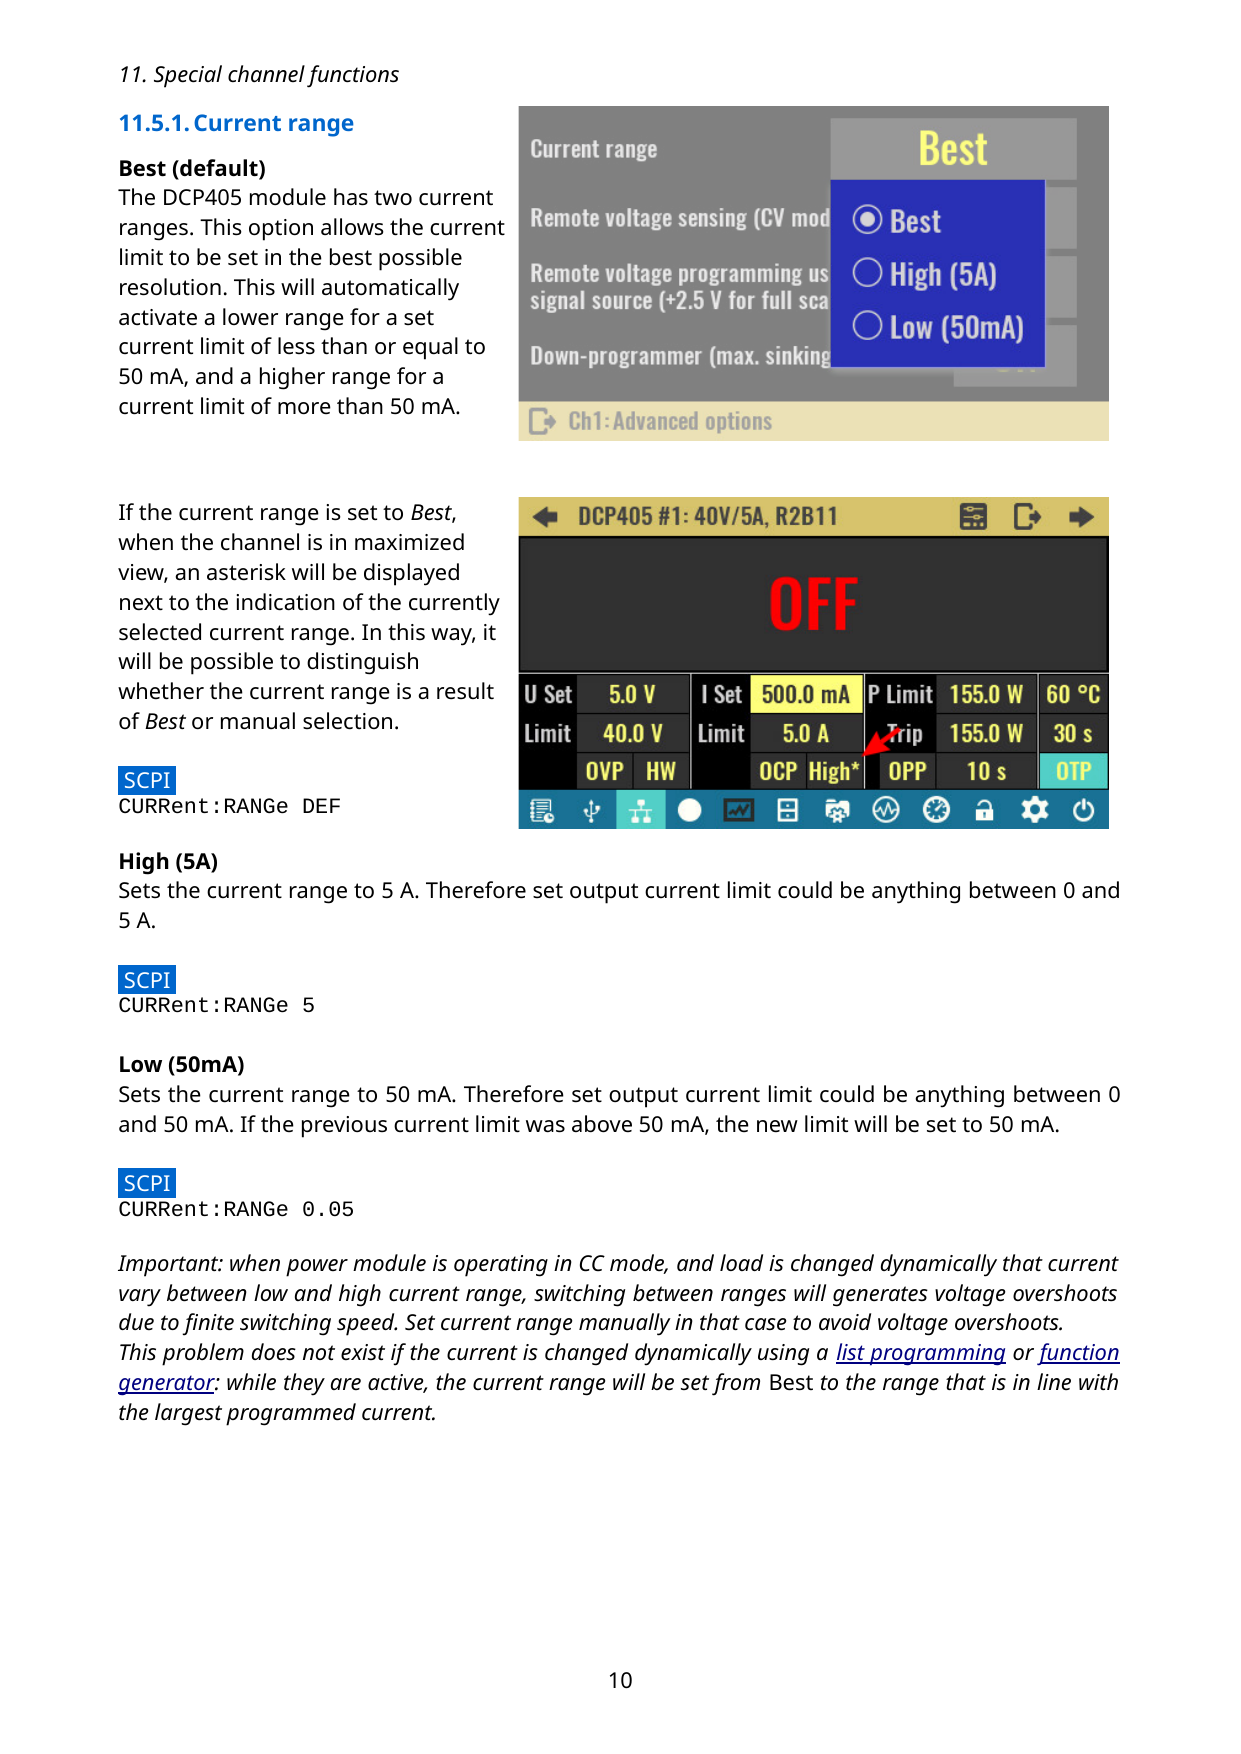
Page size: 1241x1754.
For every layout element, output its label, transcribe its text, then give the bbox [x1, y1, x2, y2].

text CURRent:RANGe 5 [118, 994, 1122, 1019]
table_header If the current range is set to Best, when the channel is in maximized view, an asterisk will be displayed next to the indication of the currently selected current range. In this way, it will be possible to distinguish whether the current range is a result of Best or manual selection. SCPI CURRent:RANGe DEF [118, 498, 505, 846]
table_header [505, 829, 1122, 846]
text This problem does not exist if the current is changed dynamically using a list programming or function generator: while they are active, the current range will be set from Best to the range that is in line with the largest programmed current. [118, 1337, 1122, 1426]
text Sets the current range to 5 A. Therefore set output current limit could be anything between 0 and 5 A. [118, 875, 1122, 935]
text Low (50mA) [118, 1049, 1122, 1079]
table_header [1109, 498, 1122, 828]
text CURRent:RANGe 0.05 [118, 1198, 1122, 1223]
table_header [505, 498, 518, 828]
text High (5A) [118, 846, 1122, 875]
picture [518, 106, 1109, 441]
text SCPI [118, 965, 1122, 994]
text Important: when power module is operating in CC mode, and load is changed dynamically that current vary between low and high current range, switching between ranges will generates voltage overshoots due to finite switching speed. Set current range manually in that case to avoid voltage overshoots. [118, 1248, 1122, 1337]
picture [518, 497, 1109, 829]
table_header [505, 107, 1122, 480]
text SCPI [118, 1168, 1122, 1198]
text Sets the current range to 50 mA. Therefore set output current limit could be anything between 0 and 50 mA. If the previous current limit was above 50 mA, the new limit will be set to 50 mA. [118, 1079, 1122, 1138]
table_header Current range Best (default) The DCP405 module has two current ranges. This option allows the current limit to be set in the best possible resolution. This will automatically activate a lower range for a set current limit of less than or equal to 50 mA, and a higher range for a current limit of more than 50 mA. [118, 107, 505, 480]
